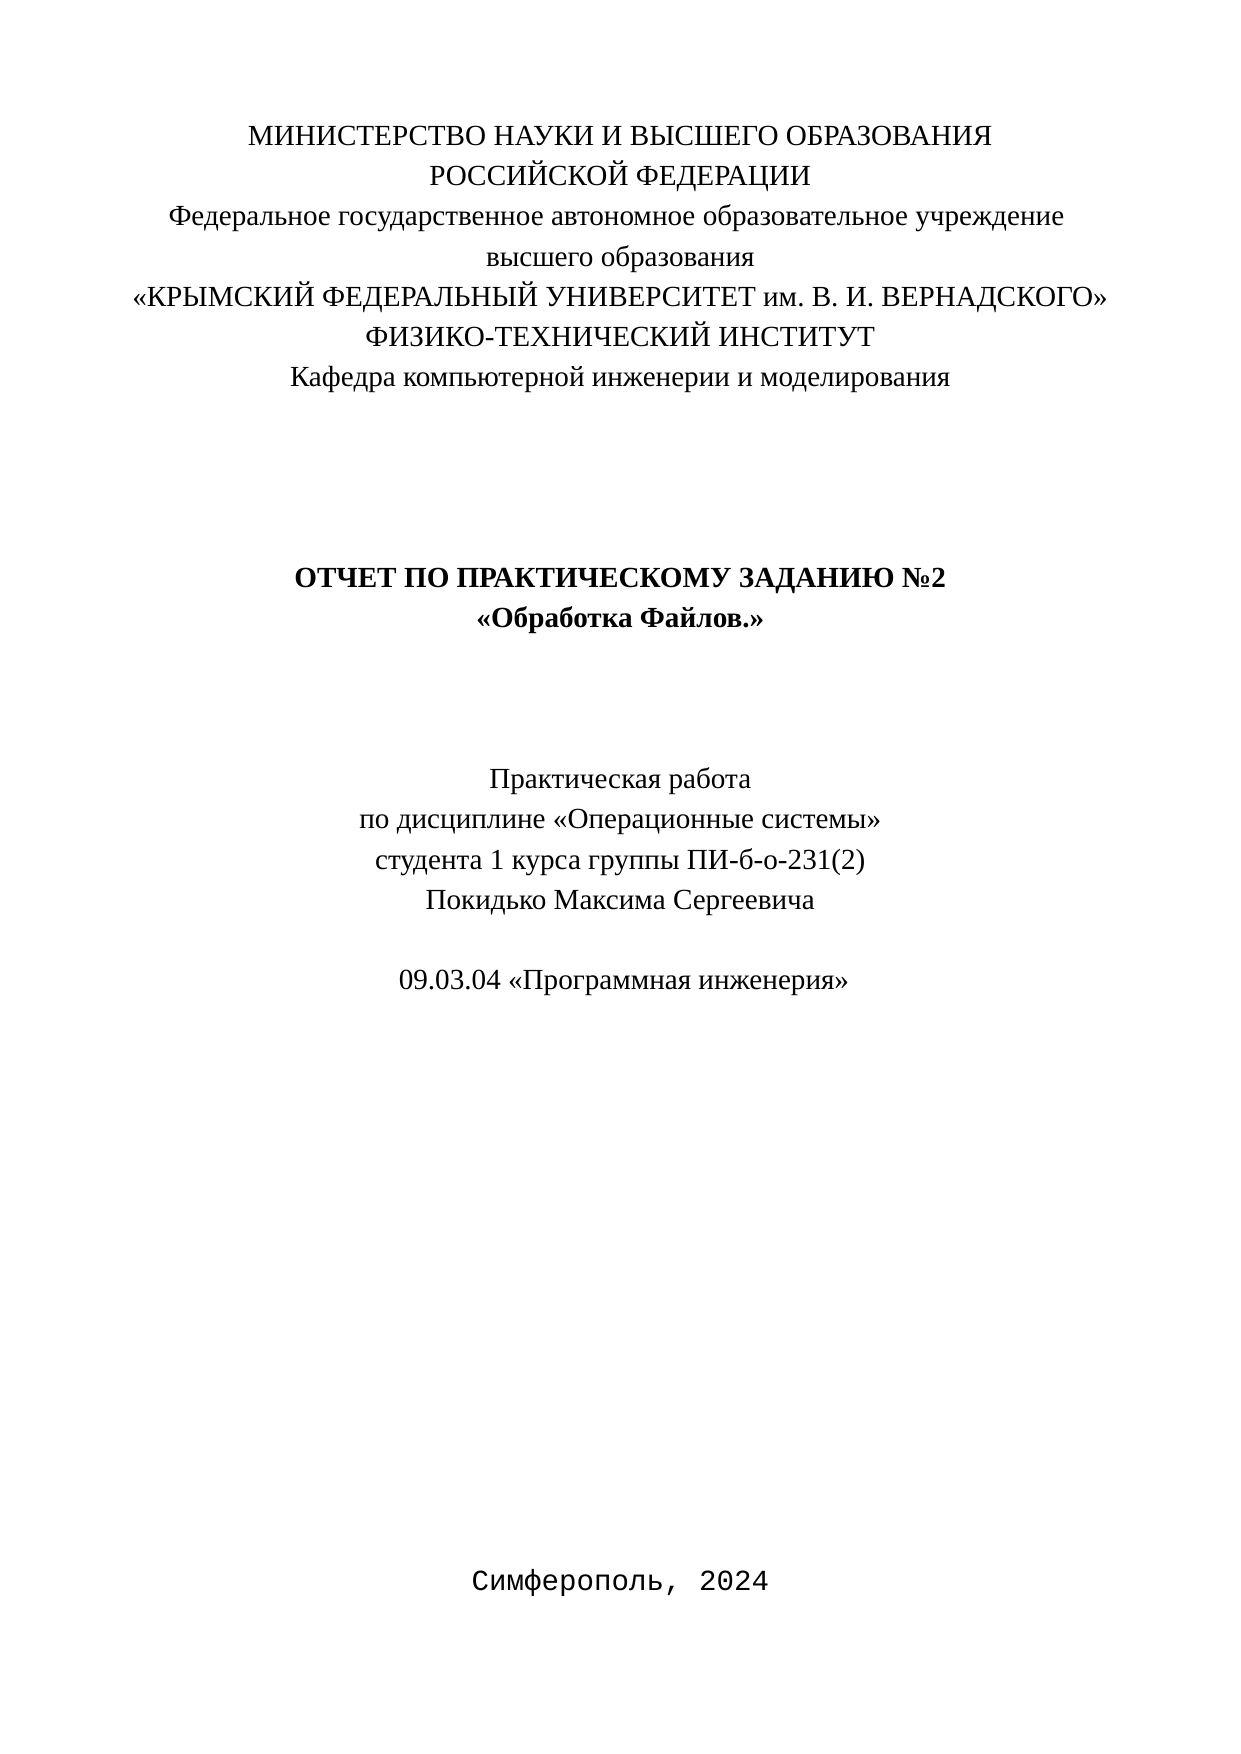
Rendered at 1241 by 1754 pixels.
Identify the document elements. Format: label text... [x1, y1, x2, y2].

text Федеральное государственное автономное образовательное учреждение высшего образования [118, 198, 1122, 272]
text 09.03.04 «Программная инженерия» [118, 962, 1122, 996]
text ОТЧЕТ ПО ПРАКТИЧЕСКОМУ ЗАДАНИЮ №2 [118, 560, 1122, 594]
text «КРЫМСКИЙ ФЕДЕРАЛЬНЫЙ УНИВЕРСИТЕТ им. В. И. ВЕРНАДСКОГО» [118, 279, 1122, 312]
text Покидько Максима Сергеевича [118, 882, 1122, 916]
text ФИЗИКО-ТЕХНИЧЕСКИЙ ИНСТИТУТ [118, 319, 1122, 353]
text «Обработка Файлов.» [118, 601, 1122, 634]
text Кафедра компьютерной инженерии и моделирования [118, 359, 1122, 393]
text по дисциплине «Операционные системы» [118, 802, 1122, 835]
text МИНИСТЕРСТВО НАУКИ И ВЫСШЕГО ОБРАЗОВАНИЯ РОССИЙСКОЙ ФЕДЕРАЦИИ [118, 118, 1122, 192]
text студента 1 курса группы ПИ-б-о-231(2) [118, 842, 1122, 875]
text Симферополь, 2024 [118, 1566, 1122, 1599]
text Практическая работа [118, 761, 1122, 795]
